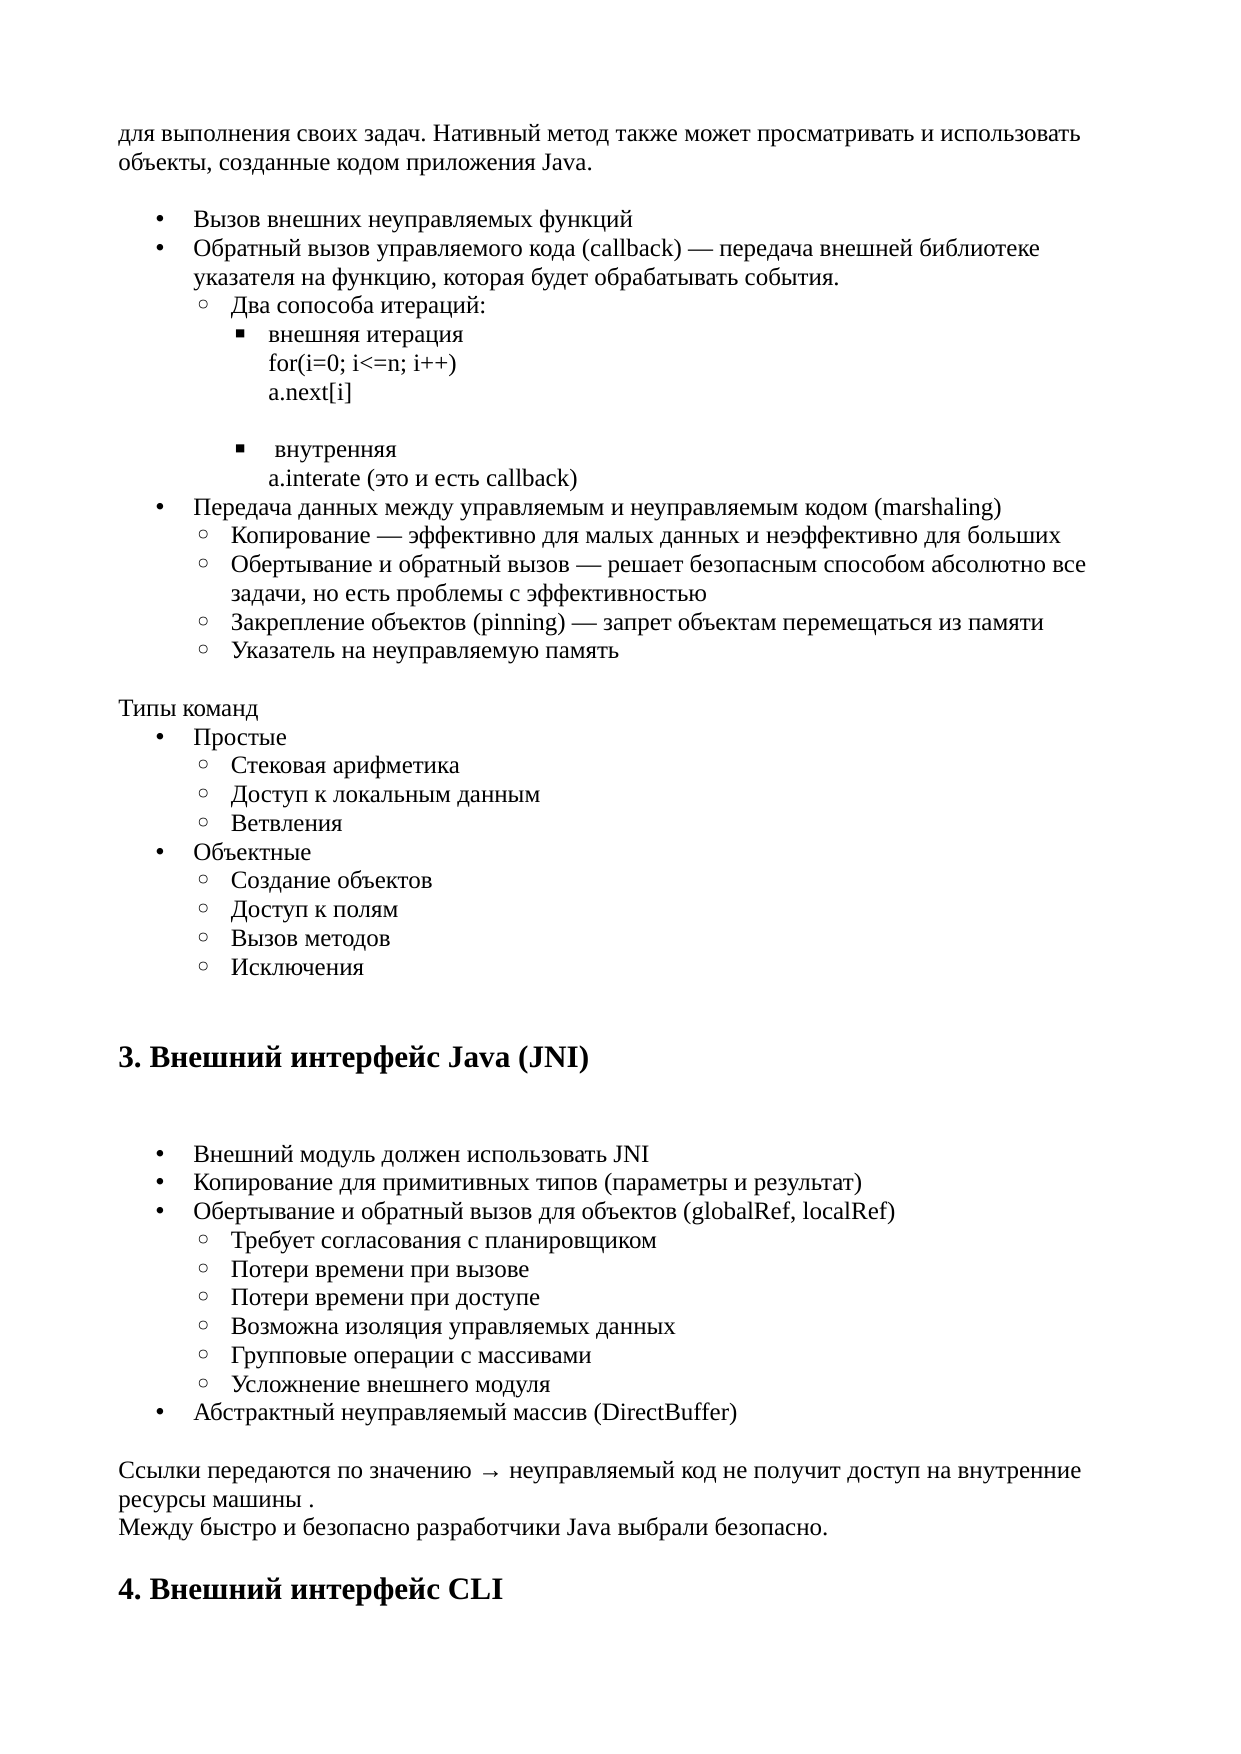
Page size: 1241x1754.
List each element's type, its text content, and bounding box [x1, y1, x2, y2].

list Создание объектов [193, 866, 1122, 894]
list Копирование — эффективно для малых данных и неэффективно для больших [193, 521, 1122, 549]
list Ветвления [193, 808, 1122, 837]
list Усложнение внешнего модуля [193, 1369, 1122, 1397]
list Доступ к полям [193, 894, 1122, 923]
list Групповые операции с массивами [193, 1340, 1122, 1369]
list Вызов внешних неуправляемых функций [156, 204, 1122, 233]
list Передача данных между управляемым и неуправляемым кодом (marshaling) [156, 492, 1122, 521]
list Потери времени при вызове [193, 1254, 1122, 1282]
text для выполнения своих задач. Нативный метод также может просматривать и использовать объекты, созданные кодом приложения Java. [118, 118, 1122, 176]
list Возможна изоляция управляемых данных [193, 1311, 1122, 1340]
text 4. Внешний интерфейс CLI [118, 1570, 1122, 1606]
text 3. Внешний интерфейс Java (JNI) [118, 1038, 1122, 1074]
list Указатель на неуправляемую память [193, 636, 1122, 664]
list for(i=0; i<=n; i++) a.next[i] [231, 348, 1122, 406]
text Между быстро и безопасно разработчики Java выбрали безопасно. [118, 1512, 1122, 1541]
list Внешний модуль должен использовать JNI [156, 1139, 1122, 1167]
list Обертывание и обратный вызов — решает безопасным способом абсолютно все задачи, но есть проблемы с эффективностью [193, 549, 1122, 607]
list внешняя итерация [231, 319, 1122, 348]
list Доступ к локальным данным [193, 779, 1122, 808]
list Копирование для примитивных типов (параметры и результат) [156, 1167, 1122, 1196]
list Простые [156, 722, 1122, 751]
text Типы команд [118, 693, 1122, 722]
list Объектные [156, 837, 1122, 866]
list Требует согласования с планировщиком [193, 1225, 1122, 1254]
list Вызов методов [193, 923, 1122, 952]
list Исключения [193, 952, 1122, 981]
list Потери времени при доступе [193, 1282, 1122, 1311]
text Ссылки передаются по значению → неуправляемый код не получит доступ на внутренние ресурсы машины . [118, 1455, 1122, 1512]
list Абстрактный неуправляемый массив (DirectBuffer) [156, 1397, 1122, 1426]
list Закрепление объектов (pinning) — запрет объектам перемещаться из памяти [193, 607, 1122, 636]
list Стековая арифметика [193, 751, 1122, 779]
list Два сопособа итераций: [193, 291, 1122, 319]
list Обертывание и обратный вызов для объектов (globalRef, localRef) [156, 1196, 1122, 1225]
list Обратный вызов управляемого кода (callback) — передача внешней библиотеке указателя на функцию, которая будет обрабатывать события. [156, 233, 1122, 291]
list внутренняя a.interate (это и есть callback) [231, 434, 1122, 492]
